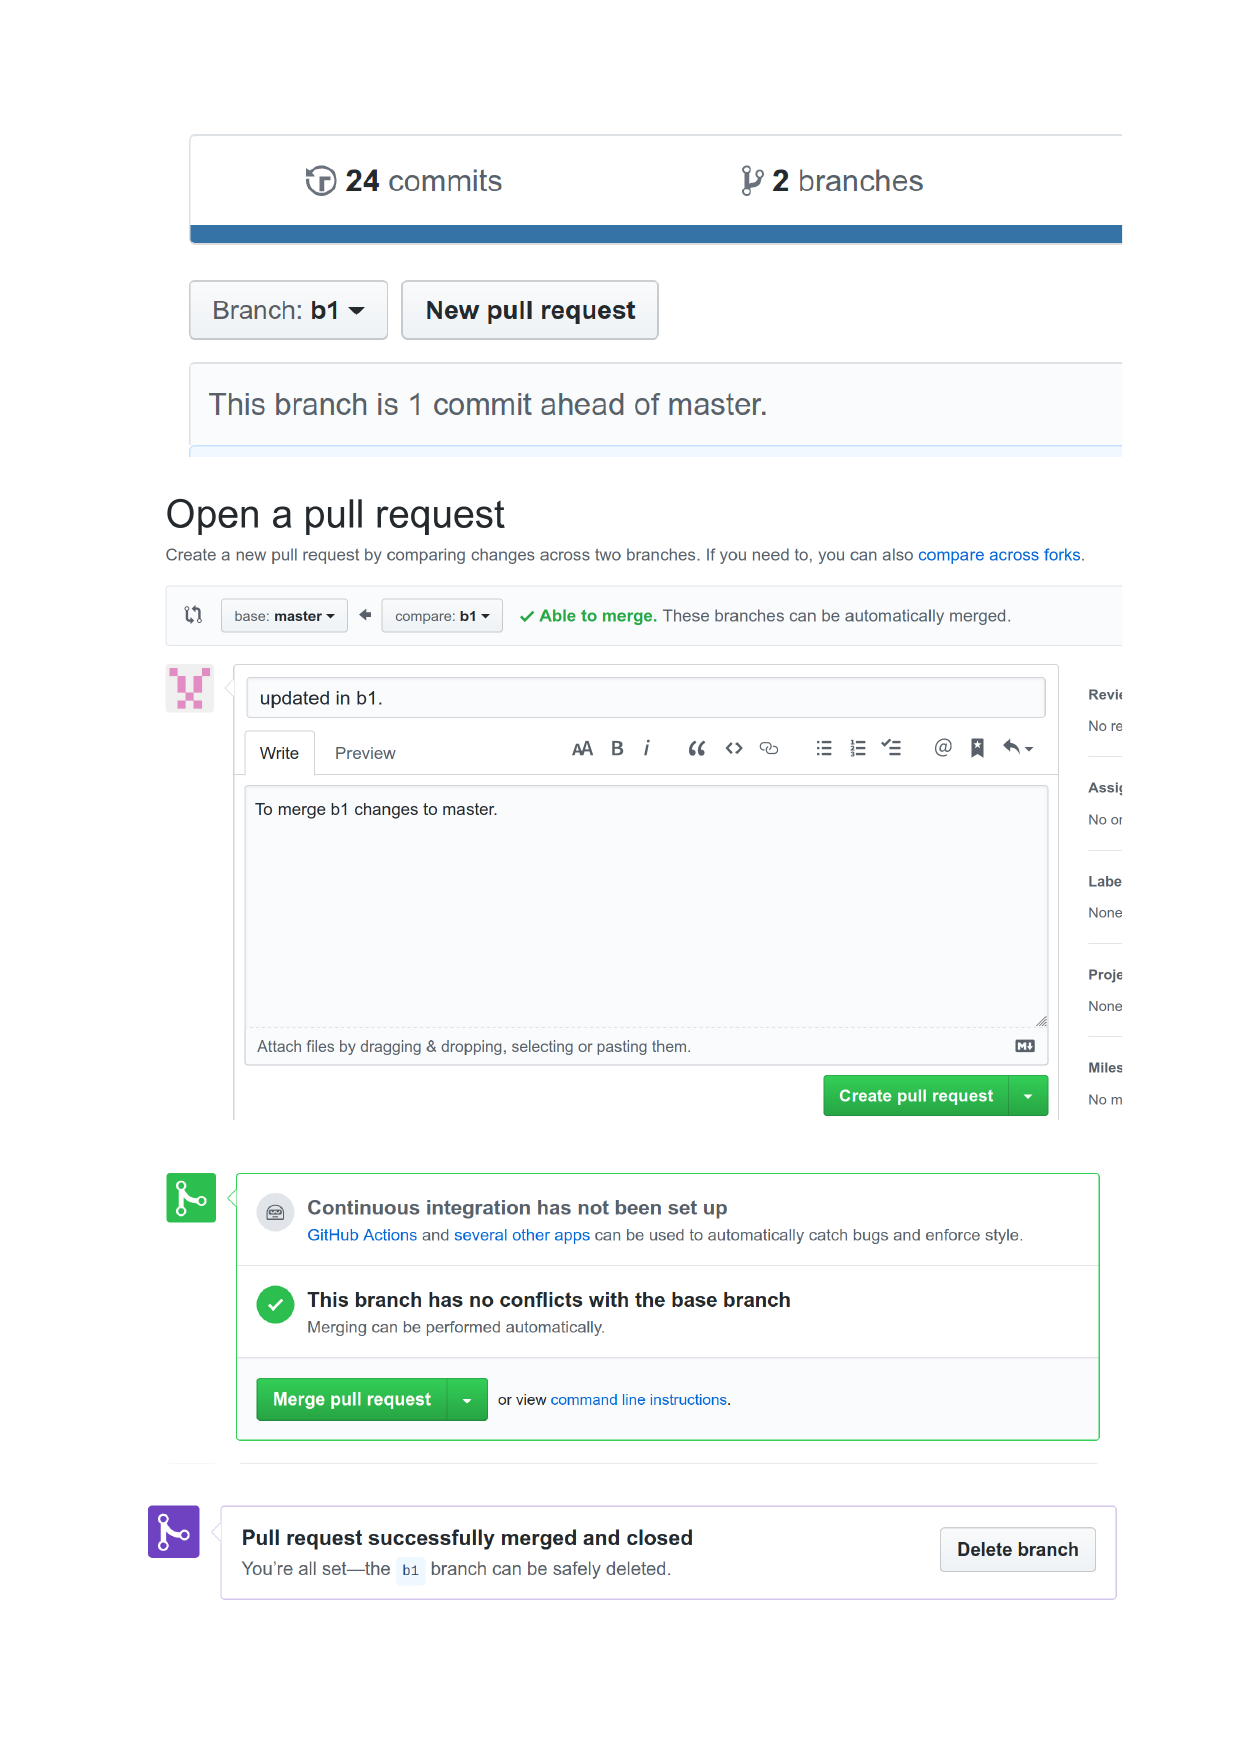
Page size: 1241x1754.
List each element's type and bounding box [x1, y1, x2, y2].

picture [118, 485, 1123, 1120]
picture [118, 1148, 1123, 1464]
picture [118, 118, 1123, 457]
picture [118, 1491, 1123, 1605]
